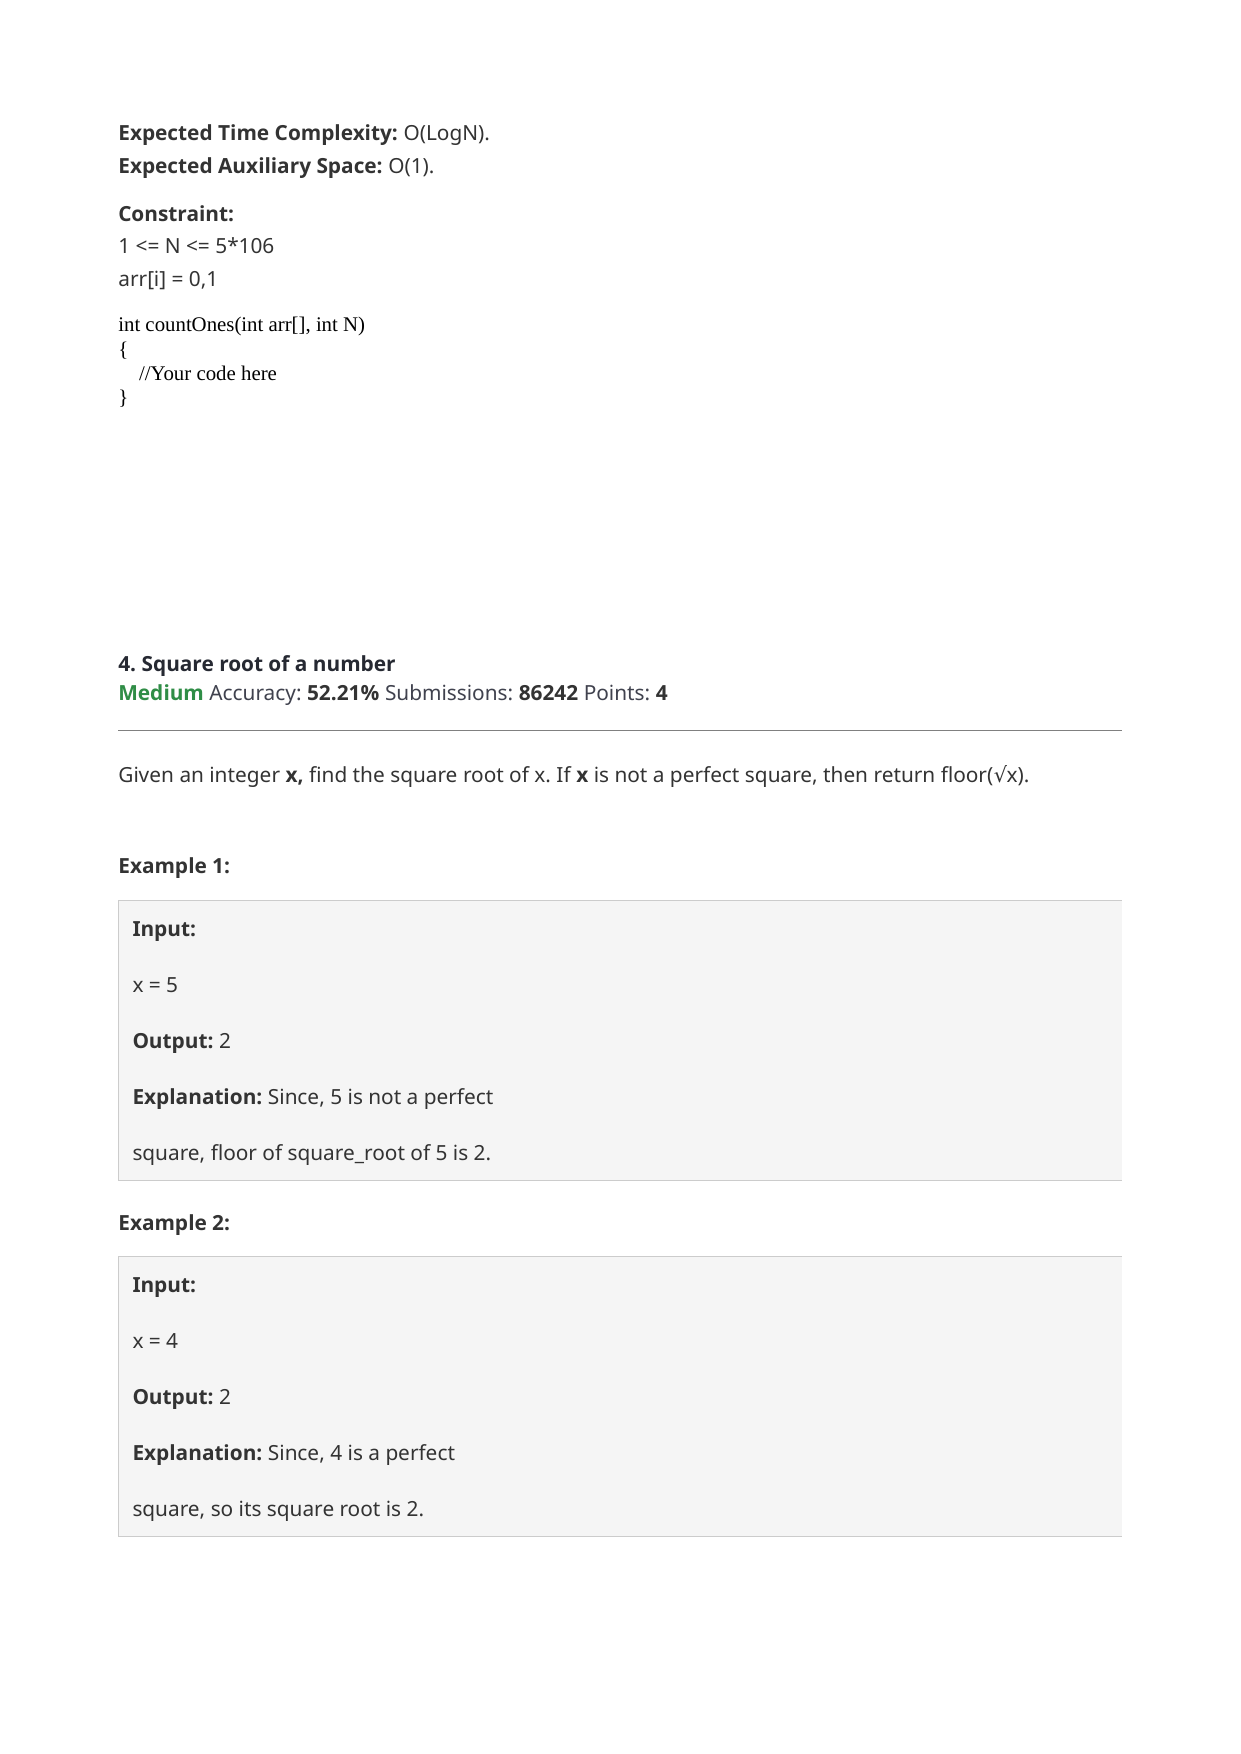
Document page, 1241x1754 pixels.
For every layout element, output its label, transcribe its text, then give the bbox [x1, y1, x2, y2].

text Medium Accuracy: 52.21% Submissions: 86242 Points: 4 [118, 678, 1099, 706]
text Input: [119, 901, 1122, 942]
text int countOnes(int arr[], int N) [118, 312, 1122, 336]
text Constraint: 1 <= N <= 5*106 arr[i] = 0,1 [118, 199, 1122, 293]
text x = 4 [119, 1312, 1122, 1354]
text Input: [119, 1257, 1122, 1299]
text { [118, 336, 1122, 361]
text square, so its square root is 2. [119, 1480, 1122, 1536]
text x = 5 [119, 956, 1122, 998]
text Given an integer x, find the square root of x. If x is not a perfect square, then return floor(√x). [118, 760, 1122, 788]
text Output: 2 [119, 1368, 1122, 1411]
text Example 2: [118, 1208, 1122, 1236]
text Expected Time Complexity: O(LogN). Expected Auxiliary Space: O(1). [118, 118, 1122, 179]
text Output: 2 [119, 1012, 1122, 1054]
text Explanation: Since, 4 is a perfect [119, 1424, 1122, 1466]
text 4. Square root of a number [118, 649, 1122, 678]
text square, floor of square_root of 5 is 2. [119, 1123, 1122, 1180]
text Explanation: Since, 5 is not a perfect [119, 1068, 1122, 1110]
text } [118, 384, 1122, 409]
text //Your code here [118, 361, 1122, 384]
text Example 1: [118, 852, 1122, 880]
